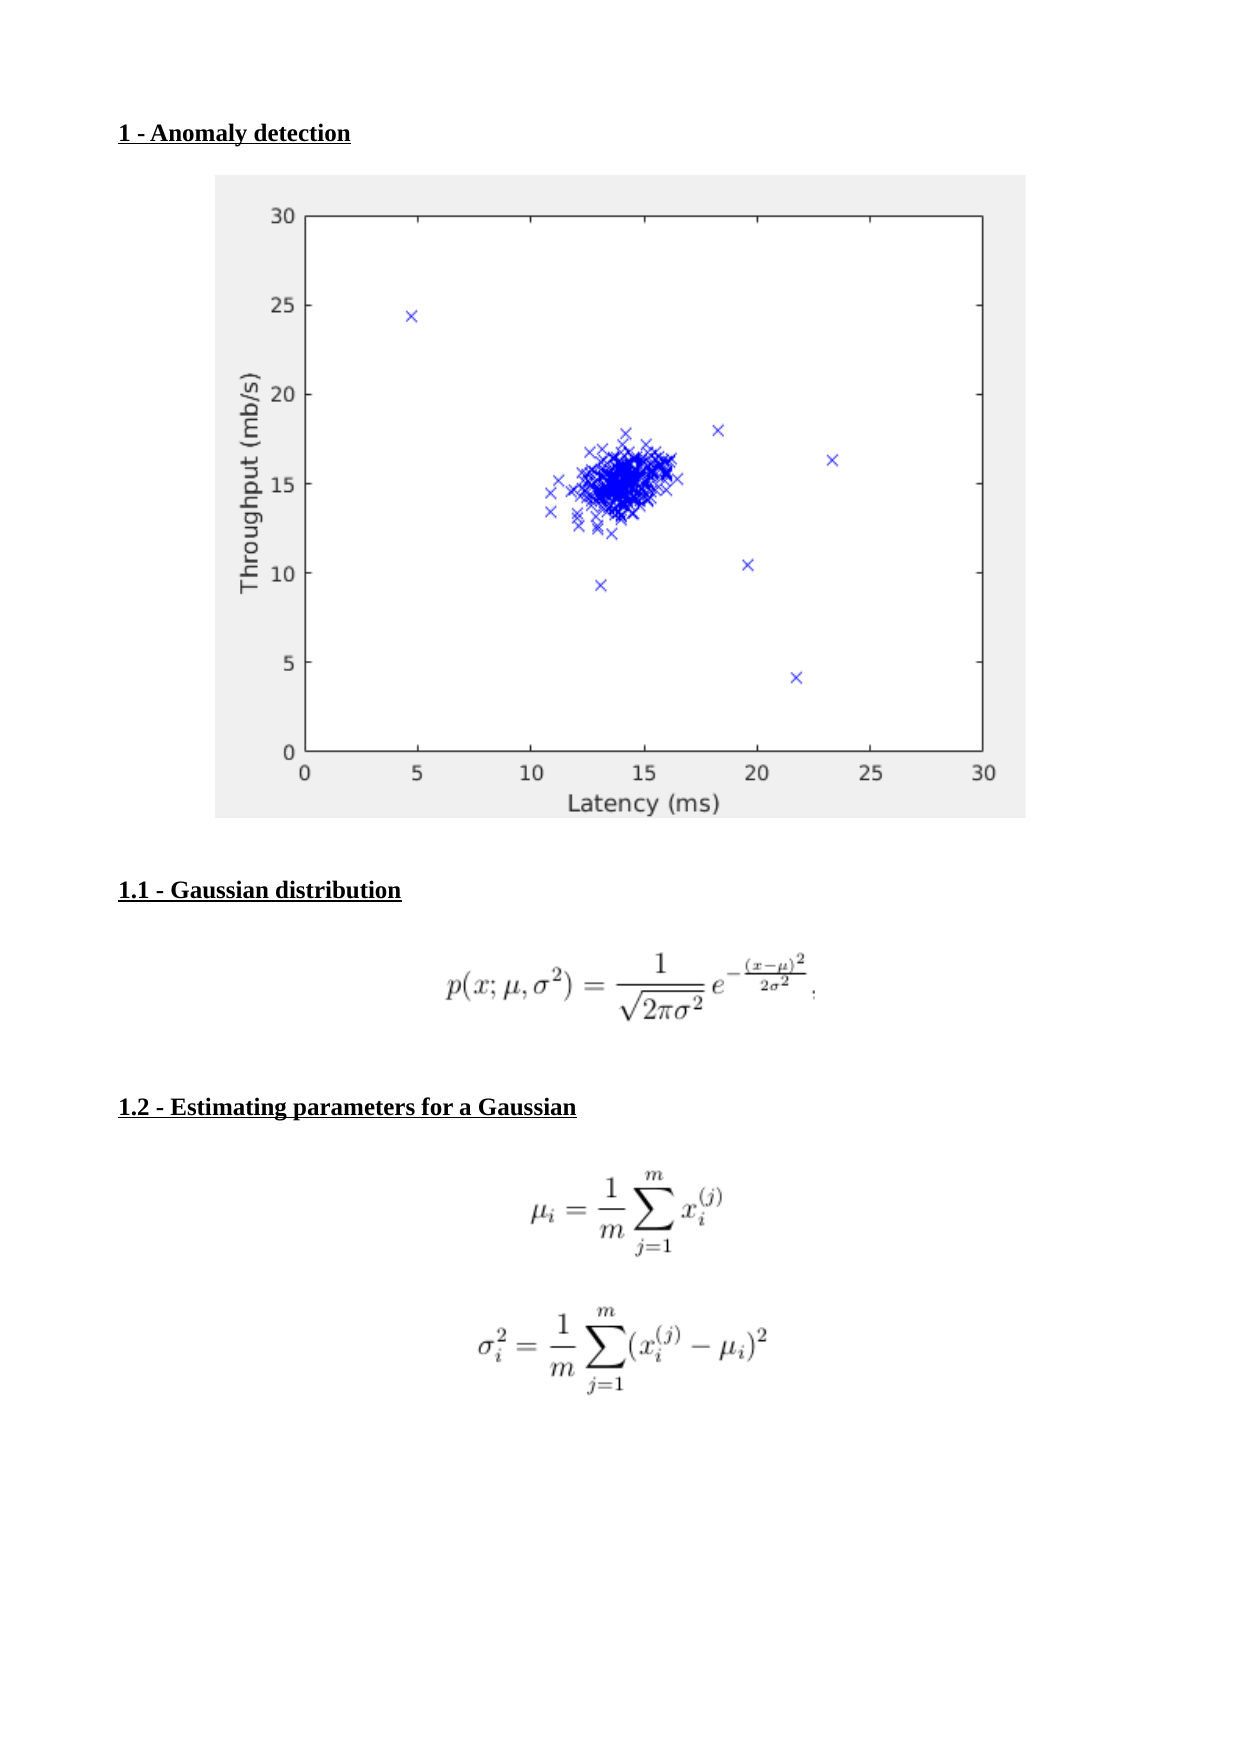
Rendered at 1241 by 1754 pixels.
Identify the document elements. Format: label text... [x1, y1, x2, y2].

text 1.1 - Gaussian distribution [118, 875, 1122, 904]
text 1 - Anomaly detection [118, 118, 1122, 147]
picture [214, 175, 1026, 818]
picture [515, 1149, 725, 1265]
picture [425, 932, 815, 1035]
text 1.2 - Estimating parameters for a Gaussian [118, 1092, 1122, 1121]
picture [470, 1293, 770, 1411]
